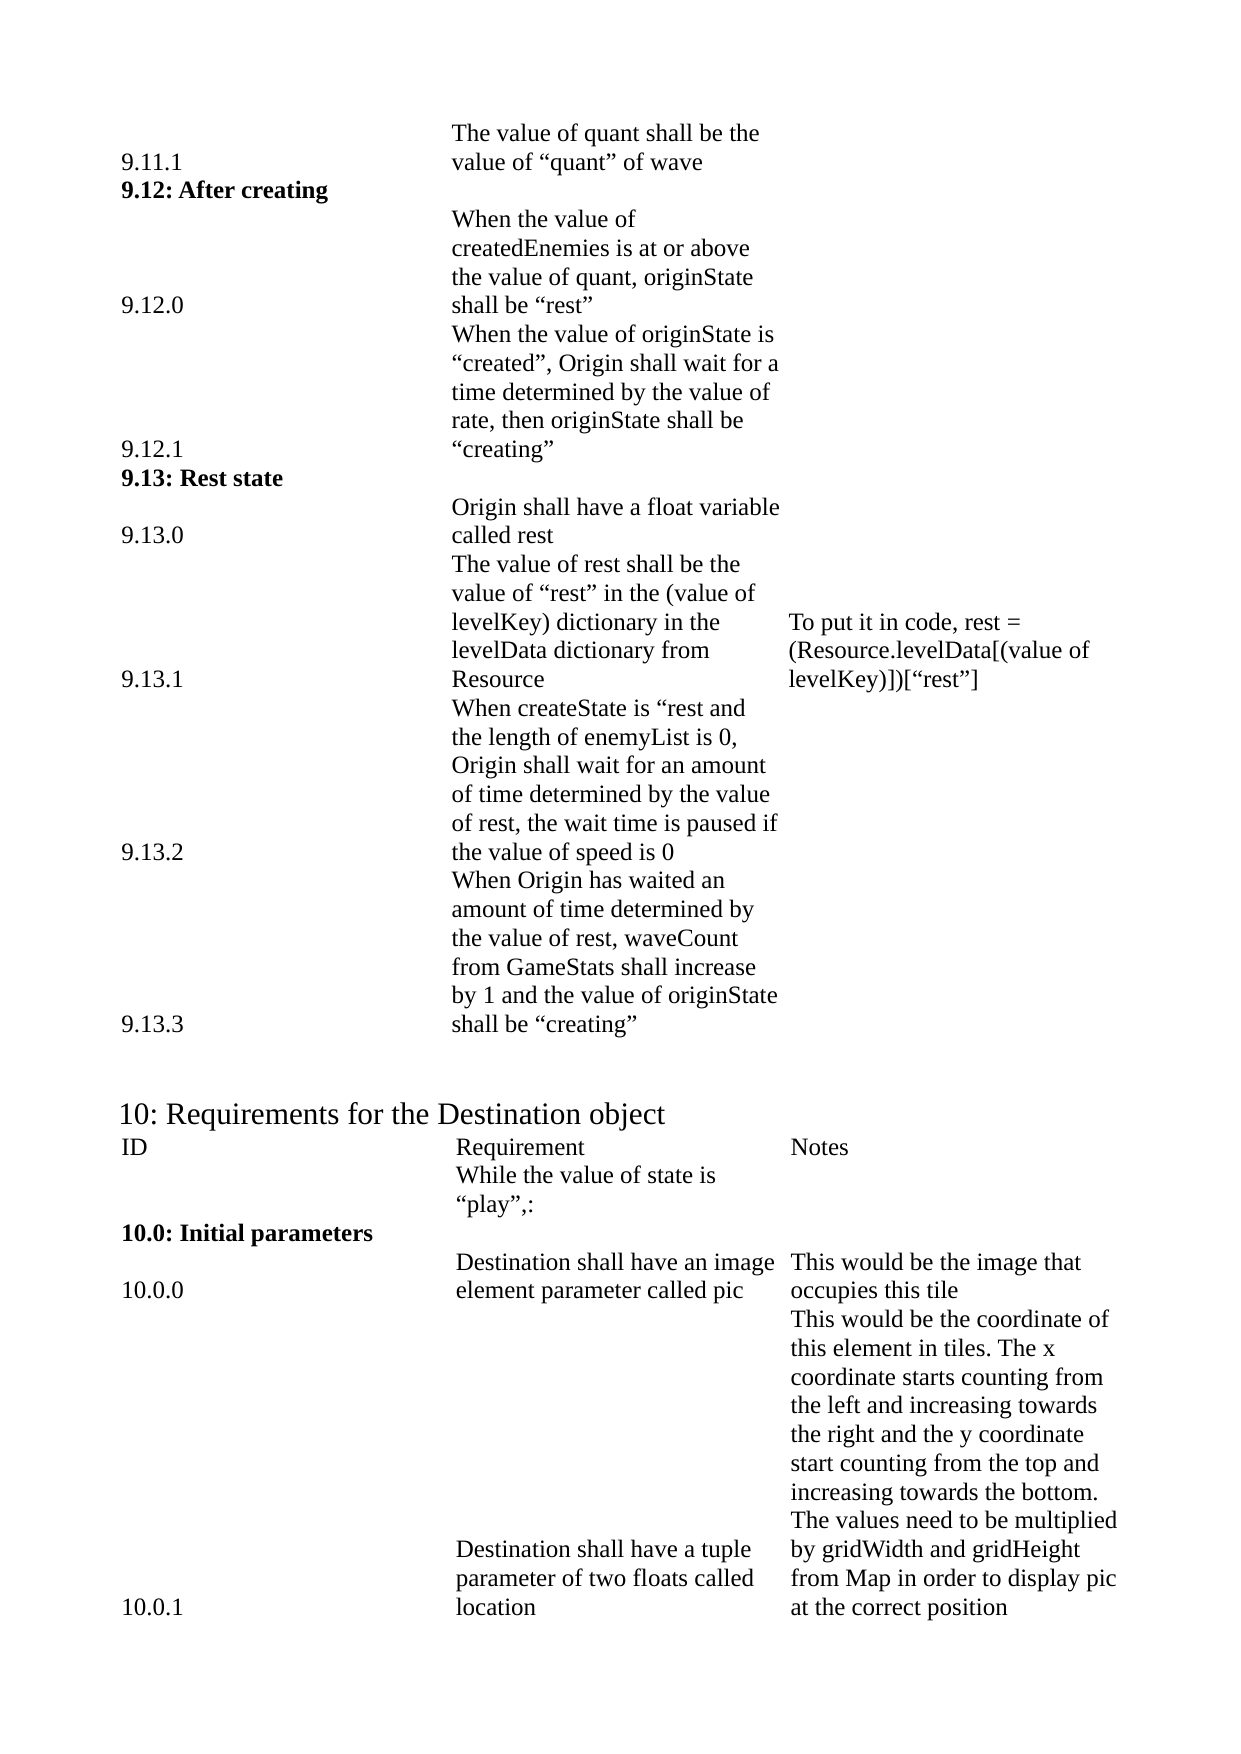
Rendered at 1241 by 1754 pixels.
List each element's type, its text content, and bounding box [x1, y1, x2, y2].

table_cell When createState is “rest and the length of enemyList is 0, Origin shall wait for an amount of time determined by the value of rest, the wait time is paused if the value of speed is 0 [448, 693, 785, 866]
table_cell 9.13.2 [118, 693, 448, 866]
table_cell This would be the image that occupies this tile [788, 1247, 1122, 1304]
table_cell 10.0.0 [118, 1247, 453, 1304]
table_cell [785, 118, 1122, 176]
table_cell [785, 492, 1122, 549]
table_cell 9.12: After creating [118, 176, 1122, 204]
table_cell [788, 1160, 1122, 1218]
table_cell [785, 866, 1122, 1038]
table_header Requirement [453, 1132, 787, 1160]
table_cell 9.12.1 [118, 319, 448, 463]
table_cell [785, 693, 1122, 866]
table_cell 9.11.1 [118, 118, 448, 176]
table_cell 9.13.3 [118, 866, 448, 1038]
table_cell When Origin has waited an amount of time determined by the value of rest, waveCount from GameStats shall increase by 1 and the value of originState shall be “creating” [448, 866, 785, 1038]
table_cell 9.13: Rest state [118, 463, 1122, 492]
table_cell When the value of originState is “created”, Origin shall wait for a time determined by the value of rate, then originState shall be “creating” [448, 319, 785, 463]
table_cell While the value of state is “play”,: [453, 1160, 787, 1218]
table_cell Destination shall have a tuple parameter of two floats called location [453, 1304, 787, 1620]
table_cell 9.13.0 [118, 492, 448, 549]
table_cell This would be the coordinate of this element in tiles. The x coordinate starts counting from the left and increasing towards the right and the y coordinate start counting from the top and increasing towards the bottom. The values need to be multiplied by gridWidth and gridHeight from Map in order to display pic at the correct position [788, 1304, 1122, 1620]
table_header ID [118, 1132, 453, 1160]
table_cell 10.0.1 [118, 1304, 453, 1620]
table_cell Origin shall have a float variable called rest [448, 492, 785, 549]
table_cell The value of rest shall be the value of “rest” in the (value of levelKey) dictionary in the levelData dictionary from Resource [448, 549, 785, 693]
table_cell 9.13.1 [118, 549, 448, 693]
table_cell When the value of createdEnemies is at or above the value of quant, originState shall be “rest” [448, 204, 785, 319]
table_header Notes [788, 1132, 1122, 1160]
table_cell 10.0: Initial parameters [118, 1218, 1122, 1247]
table_cell 9.12.0 [118, 204, 448, 319]
table_cell [118, 1160, 453, 1218]
text 10: Requirements for the Destination object [118, 1096, 1122, 1132]
table_cell To put it in code, rest = (Resource.levelData[(value of levelKey)])[“rest”] [785, 549, 1122, 693]
table_cell [785, 204, 1122, 319]
table_cell [785, 319, 1122, 463]
table_cell The value of quant shall be the value of “quant” of wave [448, 118, 785, 176]
table_cell Destination shall have an image element parameter called pic [453, 1247, 787, 1304]
